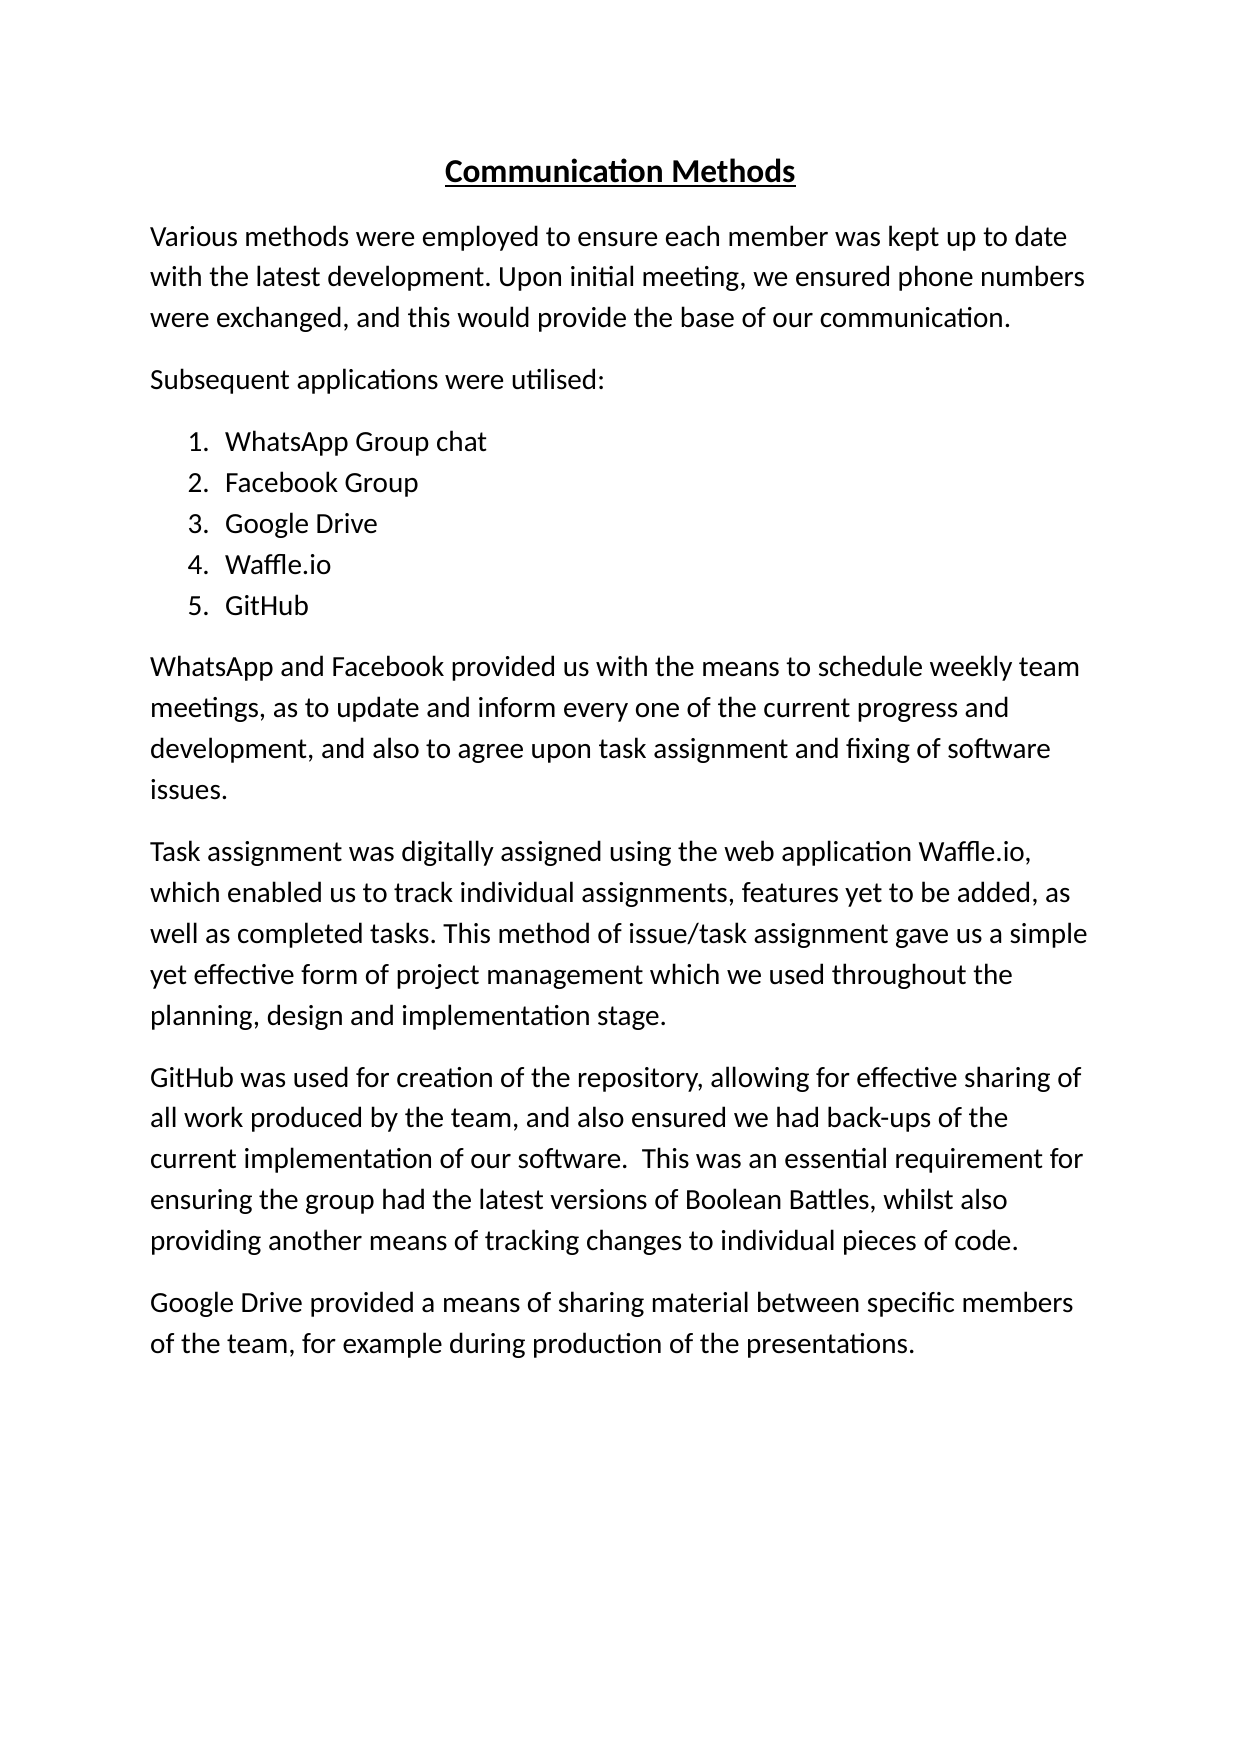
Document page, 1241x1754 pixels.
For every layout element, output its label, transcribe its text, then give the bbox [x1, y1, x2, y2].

list Waffle.io [187, 546, 1090, 581]
text Task assignment was digitally assigned using the web application Waffle.io, which enabled us to track individual assignments, features yet to be added, as well as completed tasks. This method of issue/task assignment gave us a simple yet effective form of project management which we used throughout the planning, design and implementation stage. [150, 833, 1090, 1032]
list WhatsApp Group chat [187, 423, 1090, 459]
list Google Drive [187, 505, 1090, 541]
text Google Drive provided a means of sharing material between specific members of the team, for example during production of the presentations. [150, 1284, 1090, 1361]
list Facebook Group [187, 464, 1090, 499]
text Communication Methods [150, 150, 1090, 191]
text GitHub was used for creation of the repository, allowing for effective sharing of all work produced by the team, and also ensured we had back-ups of the current implementation of our software. This was an essential requirement for ensuring the group had the latest versions of Boolean Battles, whilst also providing another means of tracking changes to individual pieces of code. [150, 1059, 1090, 1258]
list GitHub [187, 587, 1090, 622]
text Subsequent applications were utilised: [150, 361, 1090, 397]
text WhatsApp and Facebook provided us with the means to schedule weekly team meetings, as to update and inform every one of the current progress and development, and also to agree upon task assignment and fixing of software issues. [150, 648, 1090, 807]
text Various methods were employed to ensure each member was kept up to date with the latest development. Upon initial meeting, we ensured phone numbers were exchanged, and this would provide the base of our communication. [150, 218, 1090, 335]
